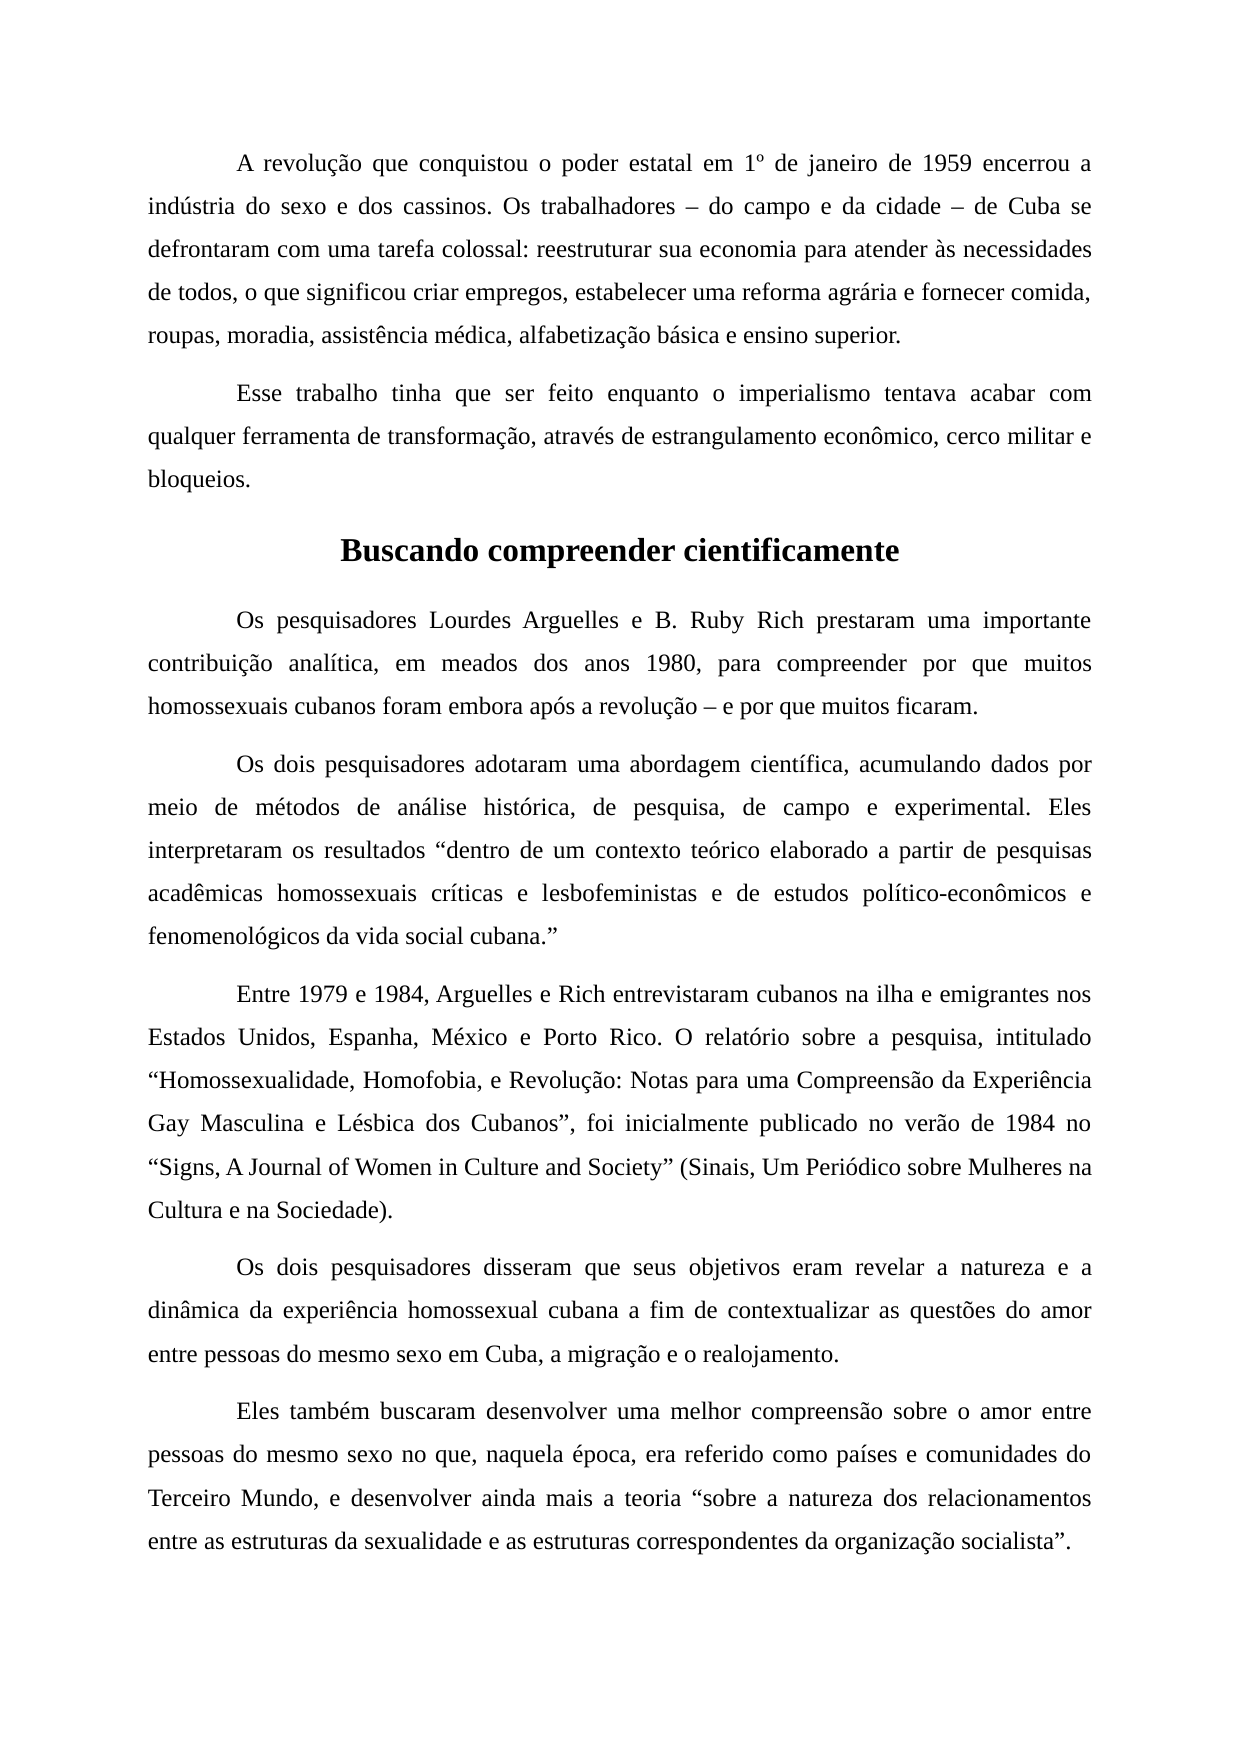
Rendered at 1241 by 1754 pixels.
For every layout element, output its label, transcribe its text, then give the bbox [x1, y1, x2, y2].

text Esse trabalho tinha que ser feito enquanto o imperialismo tentava acabar com qualquer ferramenta de transformação, através de estrangulamento econômico, cerco militar e bloqueios. [148, 378, 1093, 493]
text Os dois pesquisadores disseram que seus objetivos eram revelar a natureza e a dinâmica da experiência homossexual cubana a fim de contextualizar as questões do amor entre pessoas do mesmo sexo em Cuba, a migração e o realojamento. [148, 1252, 1093, 1367]
text A revolução que conquistou o poder estatal em 1º de janeiro de 1959 encerrou a indústria do sexo e dos cassinos. Os trabalhadores – do campo e da cidade – de Cuba se defrontaram com uma tarefa colossal: reestruturar sua economia para atender às necessidades de todos, o que significou criar empregos, estabelecer uma reforma agrária e fornecer comida, roupas, moradia, assistência médica, alfabetização básica e ensino superior. [148, 148, 1093, 349]
text Eles também buscaram desenvolver uma melhor compreensão sobre o amor entre pessoas do mesmo sexo no que, naquela época, era referido como países e comunidades do Terceiro Mundo, e desenvolver ainda mais a teoria “sobre a natureza dos relacionamentos entre as estruturas da sexualidade e as estruturas correspondentes da organização socialista”. [148, 1396, 1093, 1554]
text Entre 1979 e 1984, Arguelles e Rich entrevistaram cubanos na ilha e emigrantes nos Estados Unidos, Espanha, México e Porto Rico. O relatório sobre a pesquisa, intitulado “Homossexualidade, Homofobia, e Revolução: Notas para uma Compreensão da Experiência Gay Masculina e Lésbica dos Cubanos”, foi inicialmente publicado no verão de 1984 no “Signs, A Journal of Women in Culture and Society” (Sinais, Um Periódico sobre Mulheres na Cultura e na Sociedade). [148, 979, 1093, 1223]
text Os dois pesquisadores adotaram uma abordagem científica, acumulando dados por meio de métodos de análise histórica, de pesquisa, de campo e experimental. Eles interpretaram os resultados “dentro de um contexto teórico elaborado a partir de pesquisas acadêmicas homossexuais críticas e lesbofeministas e de estudos político-econômicos e fenomenológicos da vida social cubana.” [148, 749, 1093, 950]
subtitle Buscando compreender cientificamente [148, 531, 1093, 569]
text Os pesquisadores Lourdes Arguelles e B. Ruby Rich prestaram uma importante contribuição analítica, em meados dos anos 1980, para compreender por que muitos homossexuais cubanos foram embora após a revolução – e por que muitos ficaram. [148, 605, 1093, 720]
